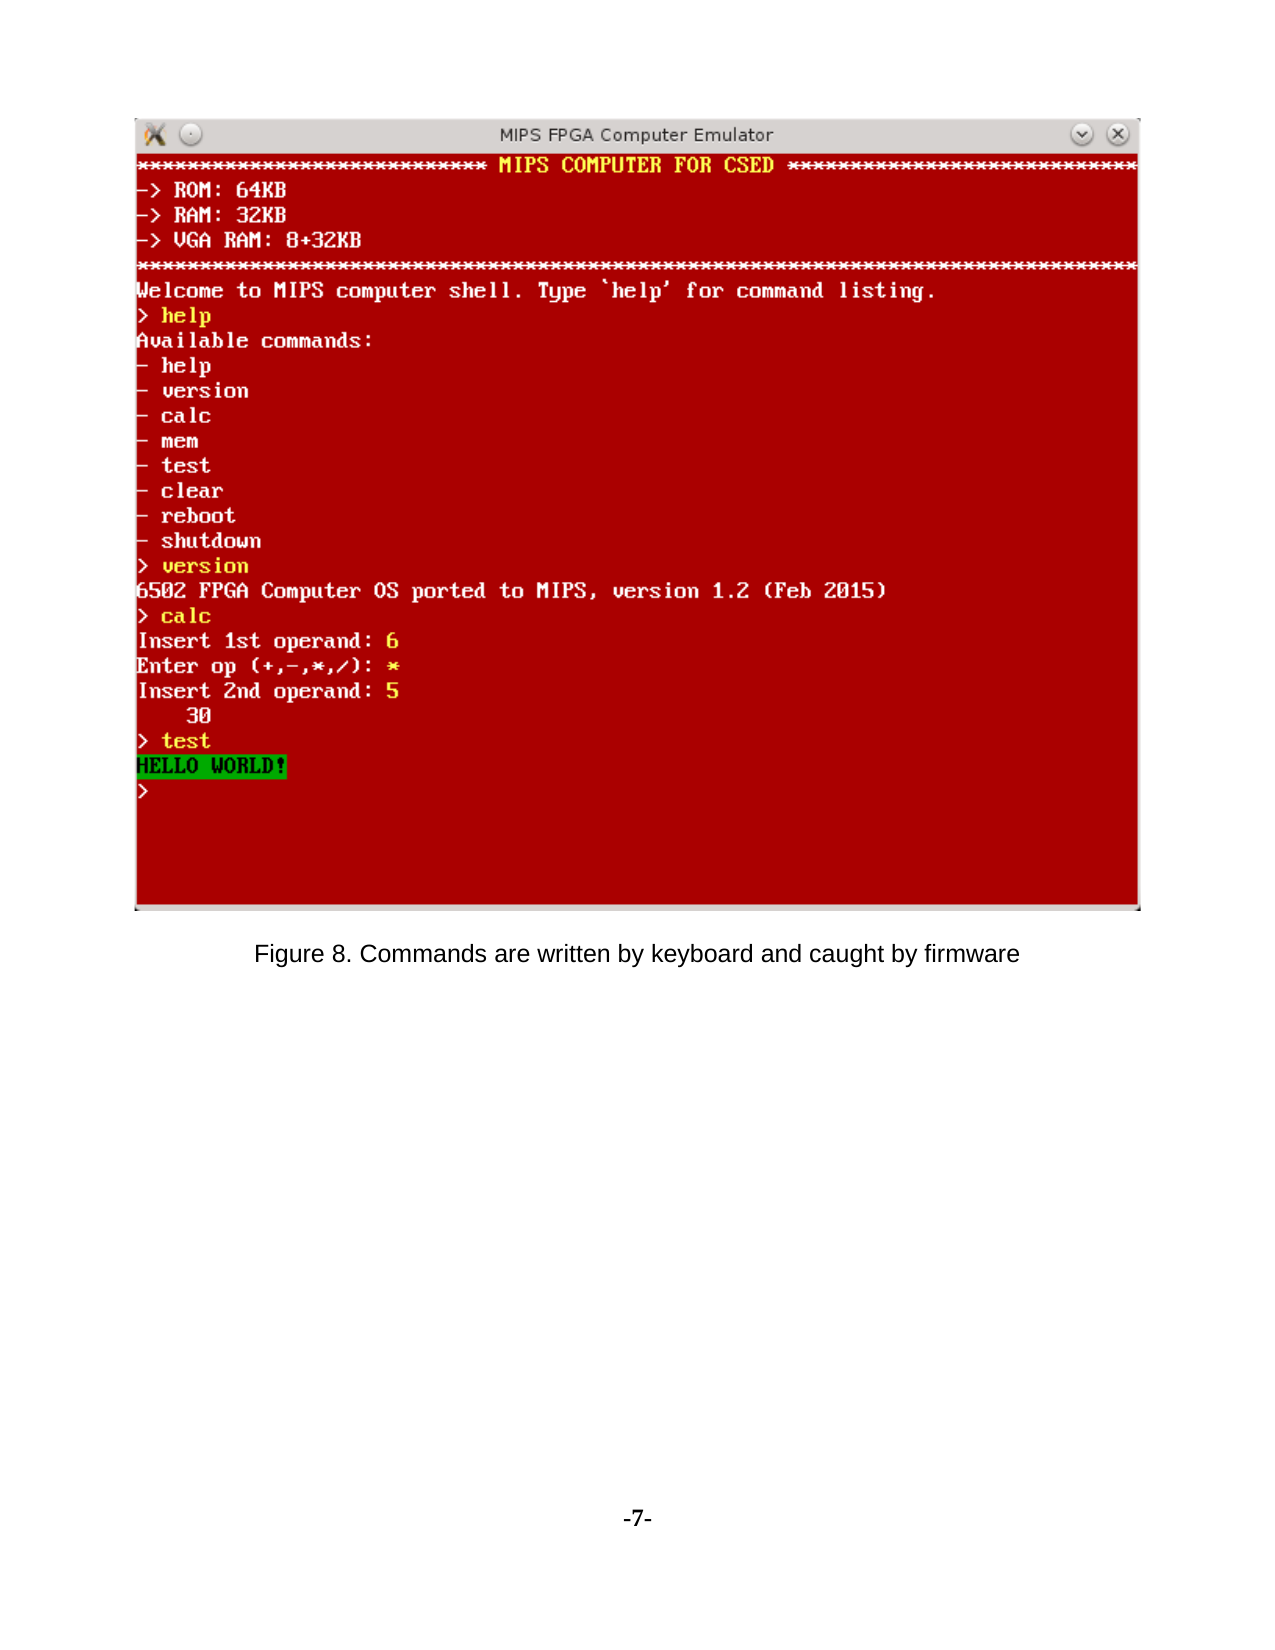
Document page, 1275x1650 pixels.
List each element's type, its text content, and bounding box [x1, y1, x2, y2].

text Figure 8. Commands are written by keyboard and caught by firmware [118, 939, 1157, 968]
picture [134, 118, 1141, 911]
